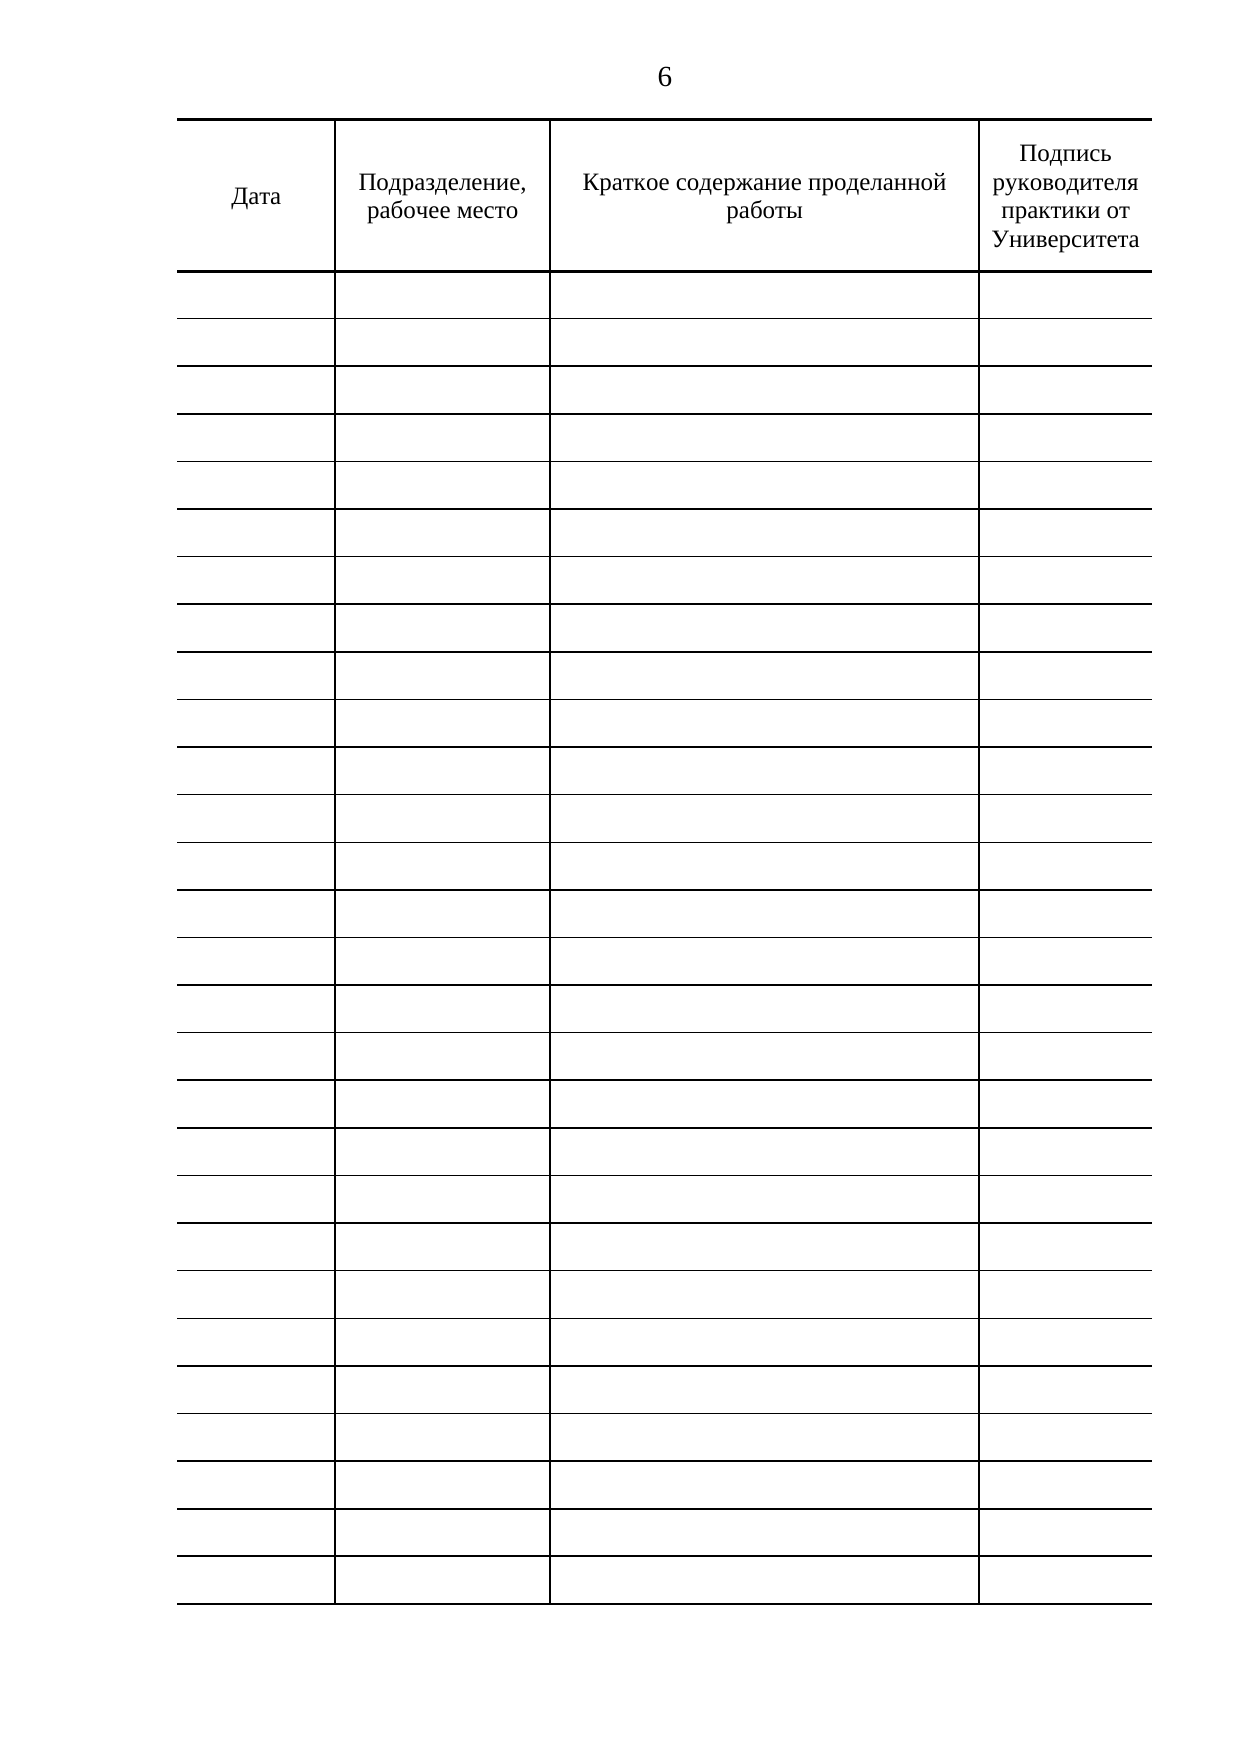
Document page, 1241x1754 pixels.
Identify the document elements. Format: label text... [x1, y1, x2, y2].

table_cell [551, 700, 978, 746]
table_cell [551, 1557, 978, 1603]
table_cell [177, 843, 334, 889]
table_cell [336, 1319, 549, 1365]
table_cell [551, 415, 978, 461]
table_cell [336, 319, 549, 365]
table_cell [980, 462, 1152, 508]
table_cell [980, 557, 1152, 603]
table_cell [336, 1129, 549, 1174]
table_cell [980, 319, 1152, 365]
table_cell [177, 273, 334, 318]
table_cell [336, 986, 549, 1032]
table_cell [177, 1224, 334, 1270]
table_cell [980, 1414, 1152, 1460]
table_cell [551, 748, 978, 794]
table_cell [551, 1319, 978, 1365]
table_cell [177, 415, 334, 461]
table_cell [177, 795, 334, 841]
table_cell [177, 1271, 334, 1317]
table_cell [336, 1367, 549, 1413]
table_cell [980, 795, 1152, 841]
table_header Подпись руководителя практики от Университета [980, 121, 1152, 270]
table_cell [177, 462, 334, 508]
table_header Краткое содержание проделанной работы [551, 121, 978, 270]
table_cell [980, 843, 1152, 889]
table_cell [336, 1510, 549, 1555]
table_cell [551, 462, 978, 508]
table_cell [177, 748, 334, 794]
table_cell [980, 1557, 1152, 1603]
table_cell [177, 1129, 334, 1174]
table_cell [177, 557, 334, 603]
table_cell [177, 1462, 334, 1508]
table_cell [551, 1271, 978, 1317]
table_cell [336, 1033, 549, 1079]
table_cell [551, 795, 978, 841]
table_cell [336, 748, 549, 794]
table_cell [177, 986, 334, 1032]
table_cell [336, 557, 549, 603]
table_cell [336, 891, 549, 937]
table_cell [336, 605, 549, 651]
table_cell [551, 1224, 978, 1270]
table_cell [177, 653, 334, 698]
table_cell [551, 1176, 978, 1222]
table_cell [177, 1176, 334, 1222]
table_cell [980, 891, 1152, 937]
table_cell [336, 1414, 549, 1460]
table_cell [551, 1033, 978, 1079]
table_cell [177, 1557, 334, 1603]
table_cell [177, 700, 334, 746]
table_cell [177, 1414, 334, 1460]
table_cell [980, 1033, 1152, 1079]
table_cell [177, 510, 334, 556]
table_cell [336, 1081, 549, 1127]
table_cell [336, 700, 549, 746]
table_cell [551, 273, 978, 318]
table_cell [551, 1510, 978, 1555]
table_cell [336, 795, 549, 841]
table_cell [980, 273, 1152, 318]
table_cell [551, 843, 978, 889]
table_header Подразделение, рабочее место [336, 121, 549, 270]
table_cell [177, 1510, 334, 1555]
table_cell [551, 653, 978, 698]
table_cell [336, 462, 549, 508]
table_cell [980, 986, 1152, 1032]
table_cell [177, 319, 334, 365]
table_cell [177, 605, 334, 651]
table_cell [551, 510, 978, 556]
table_cell [177, 938, 334, 984]
table_cell [980, 1081, 1152, 1127]
table_cell [551, 986, 978, 1032]
table_cell [551, 1367, 978, 1413]
table_cell [177, 1319, 334, 1365]
table_header Дата [177, 121, 334, 270]
table_cell [336, 415, 549, 461]
table_cell [980, 605, 1152, 651]
table_cell [980, 415, 1152, 461]
table_cell [177, 891, 334, 937]
table_cell [551, 319, 978, 365]
table_cell [980, 653, 1152, 698]
table_cell [980, 1367, 1152, 1413]
table_cell [980, 1224, 1152, 1270]
table_cell [980, 700, 1152, 746]
table_cell [980, 1176, 1152, 1222]
table_cell [336, 938, 549, 984]
table_cell [980, 1319, 1152, 1365]
table_cell [980, 748, 1152, 794]
table_cell [980, 938, 1152, 984]
table_cell [336, 273, 549, 318]
table_cell [336, 1557, 549, 1603]
table_cell [551, 605, 978, 651]
table_cell [980, 1129, 1152, 1174]
table_cell [551, 557, 978, 603]
table_cell [980, 1510, 1152, 1555]
table_cell [336, 653, 549, 698]
table_cell [177, 1033, 334, 1079]
table_cell [551, 938, 978, 984]
table_cell [177, 1367, 334, 1413]
table_cell [336, 510, 549, 556]
table_cell [336, 843, 549, 889]
table_cell [336, 1224, 549, 1270]
table_cell [336, 1462, 549, 1508]
table_cell [177, 367, 334, 413]
table_cell [980, 1271, 1152, 1317]
table_cell [177, 1081, 334, 1127]
table_cell [336, 1176, 549, 1222]
table_cell [336, 1271, 549, 1317]
table_cell [551, 1414, 978, 1460]
table_cell [551, 367, 978, 413]
table_cell [336, 367, 549, 413]
table_cell [551, 1081, 978, 1127]
table_cell [980, 510, 1152, 556]
table_cell [551, 1462, 978, 1508]
table_cell [980, 1462, 1152, 1508]
table_cell [551, 891, 978, 937]
table_cell [551, 1129, 978, 1174]
table_cell [980, 367, 1152, 413]
